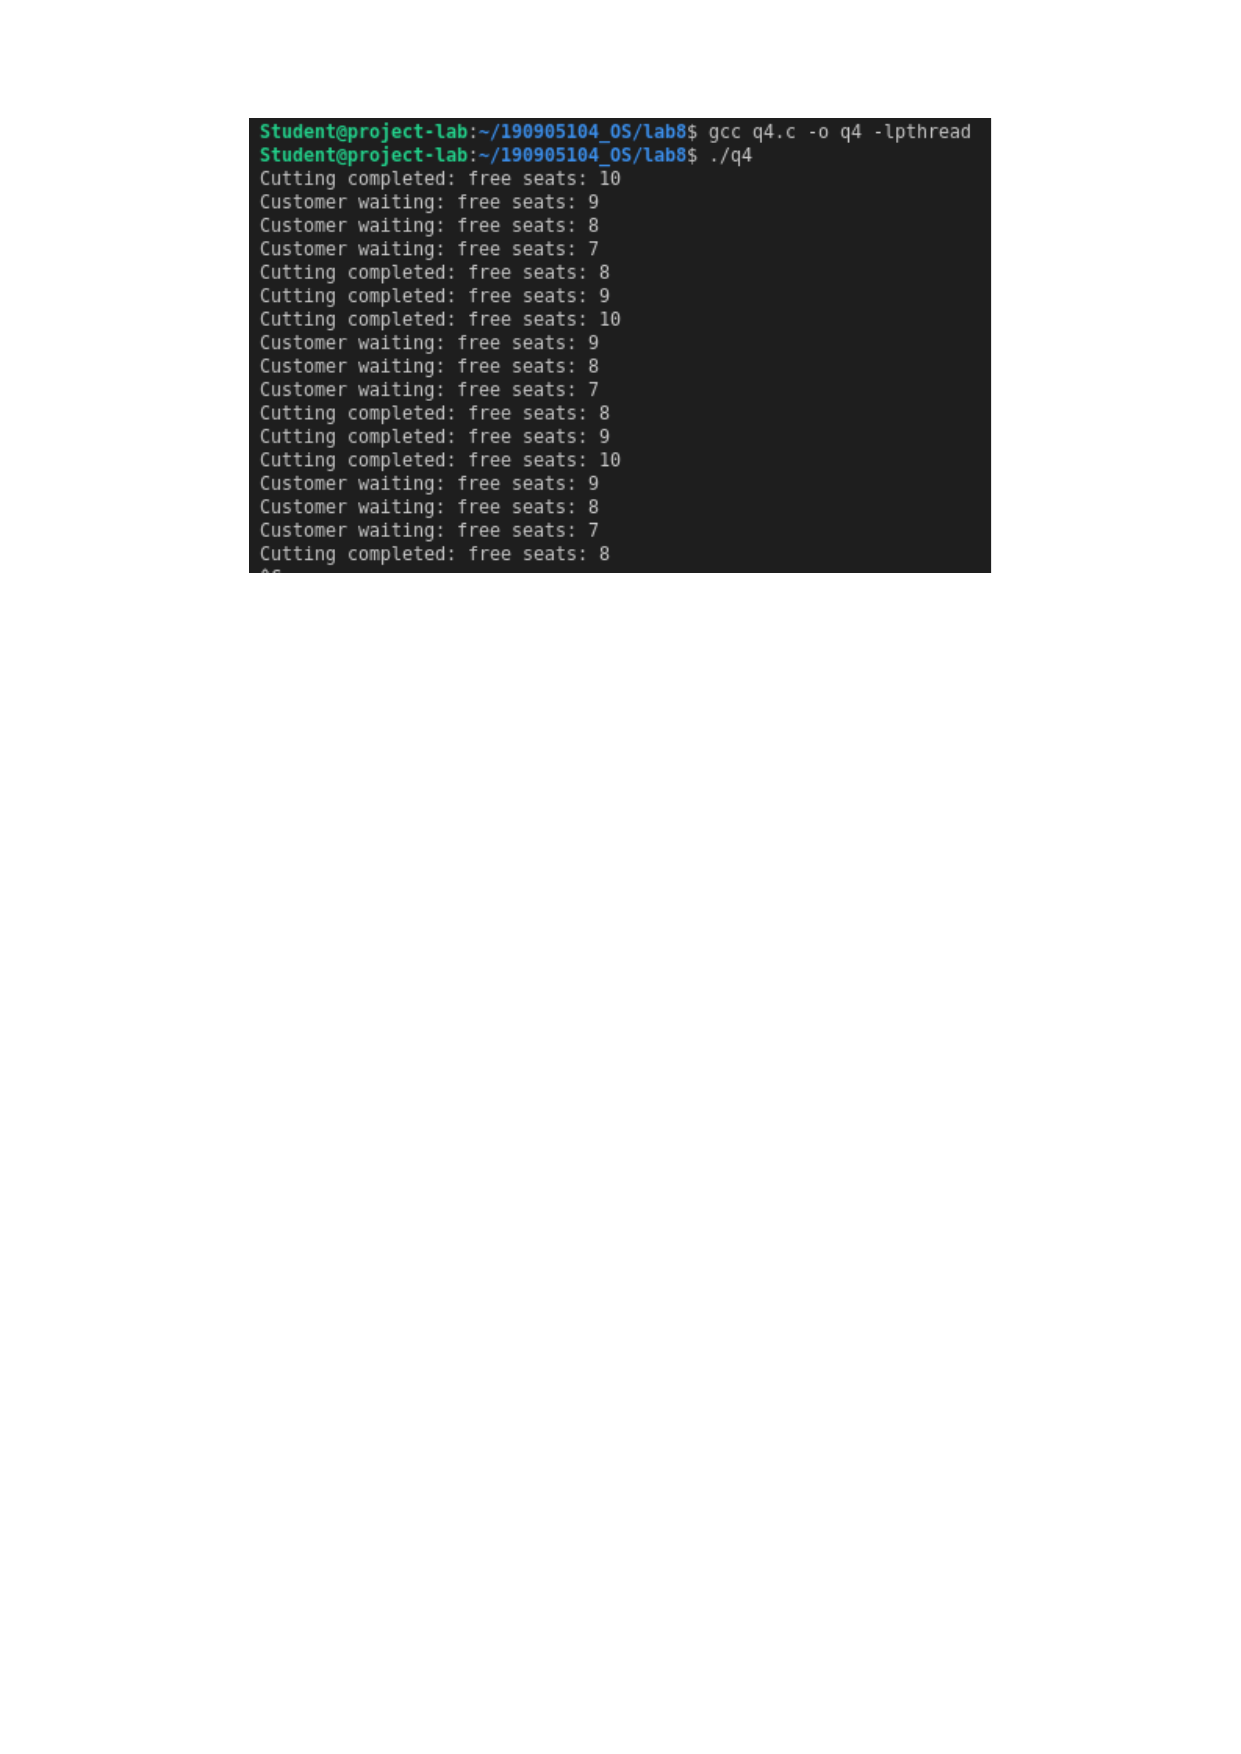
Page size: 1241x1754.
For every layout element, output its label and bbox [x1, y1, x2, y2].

picture [249, 118, 992, 573]
